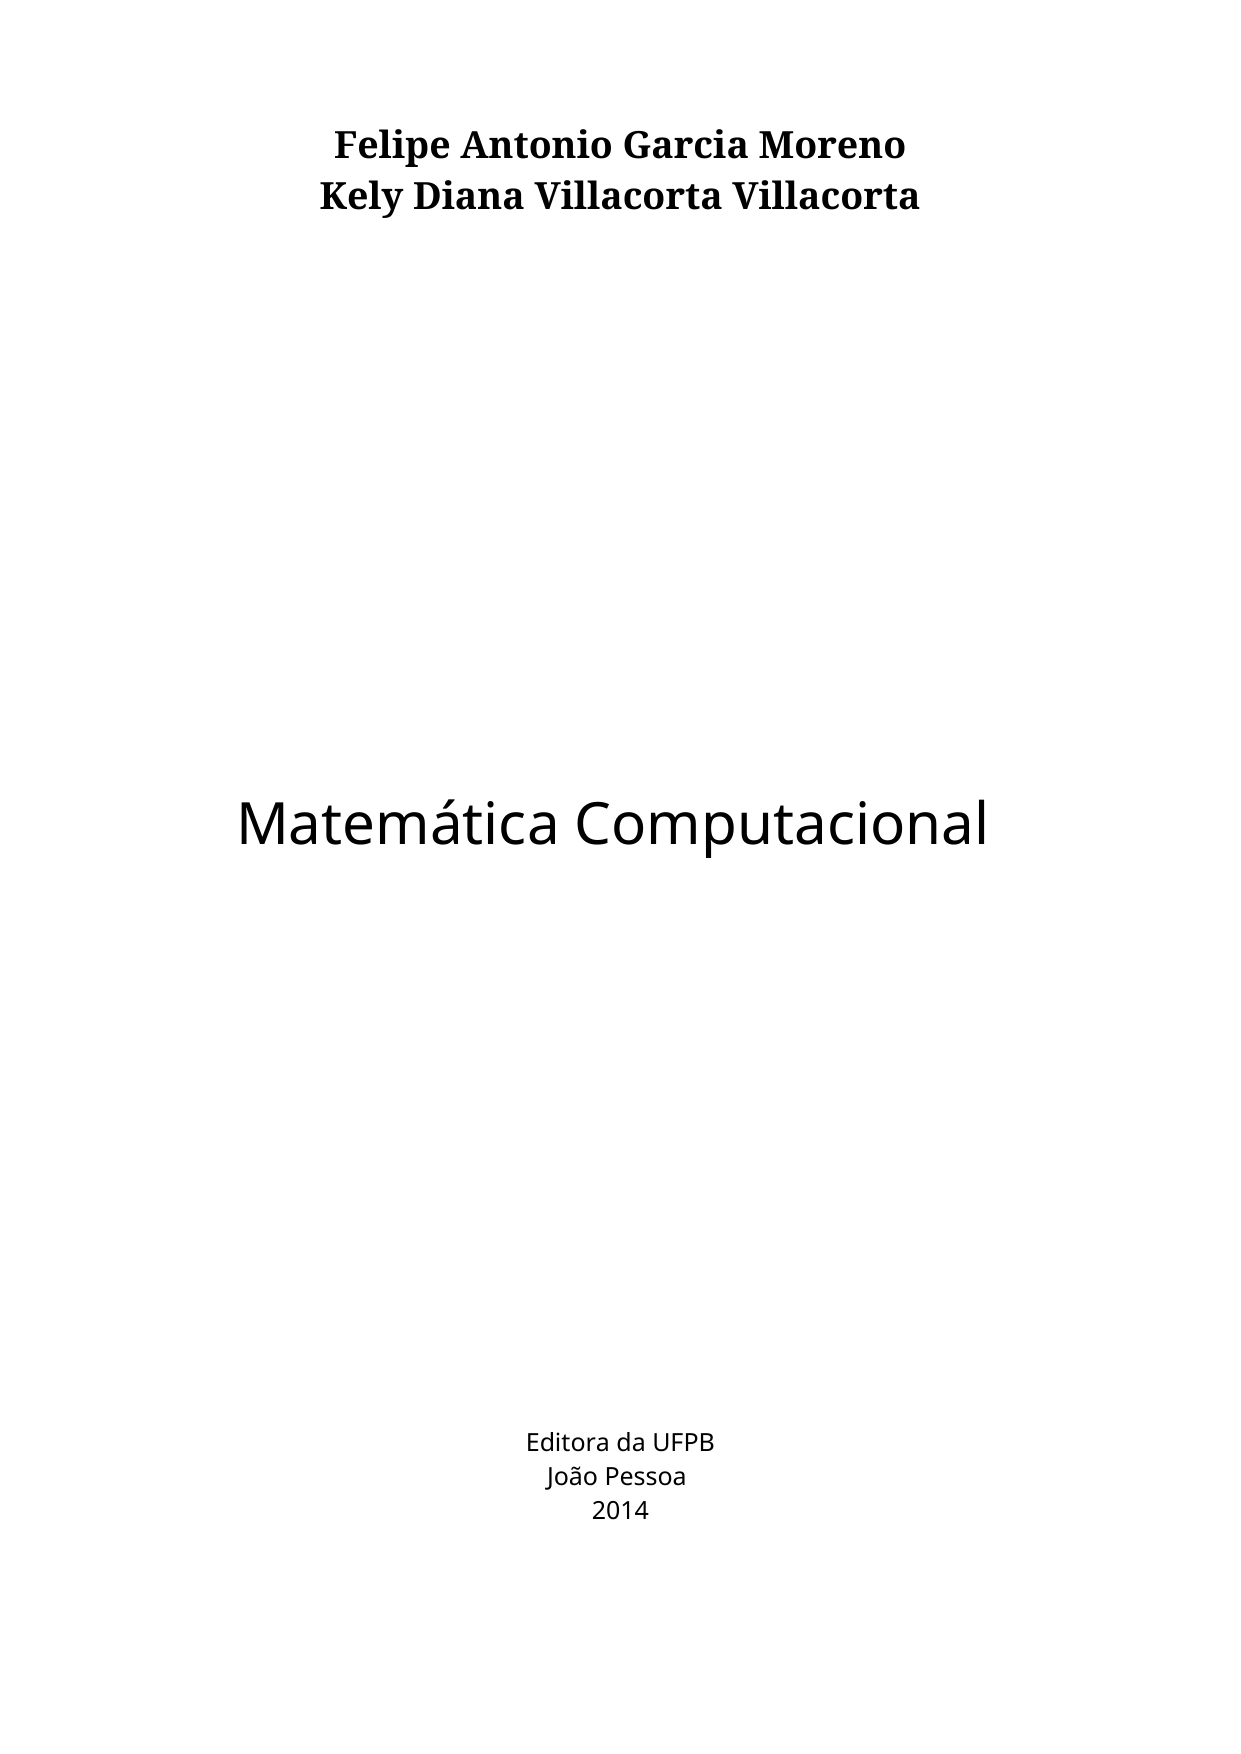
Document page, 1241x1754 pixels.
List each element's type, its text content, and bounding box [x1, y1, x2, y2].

text Felipe Antonio Garcia Moreno [118, 118, 1122, 169]
text 2014 [118, 1492, 1122, 1526]
text João Pessoa [118, 1458, 1122, 1492]
text Kely Diana Villacorta Villacorta [118, 169, 1122, 220]
text Editora da UFPB [118, 1424, 1122, 1458]
text Matemática Computacional [118, 782, 1122, 861]
